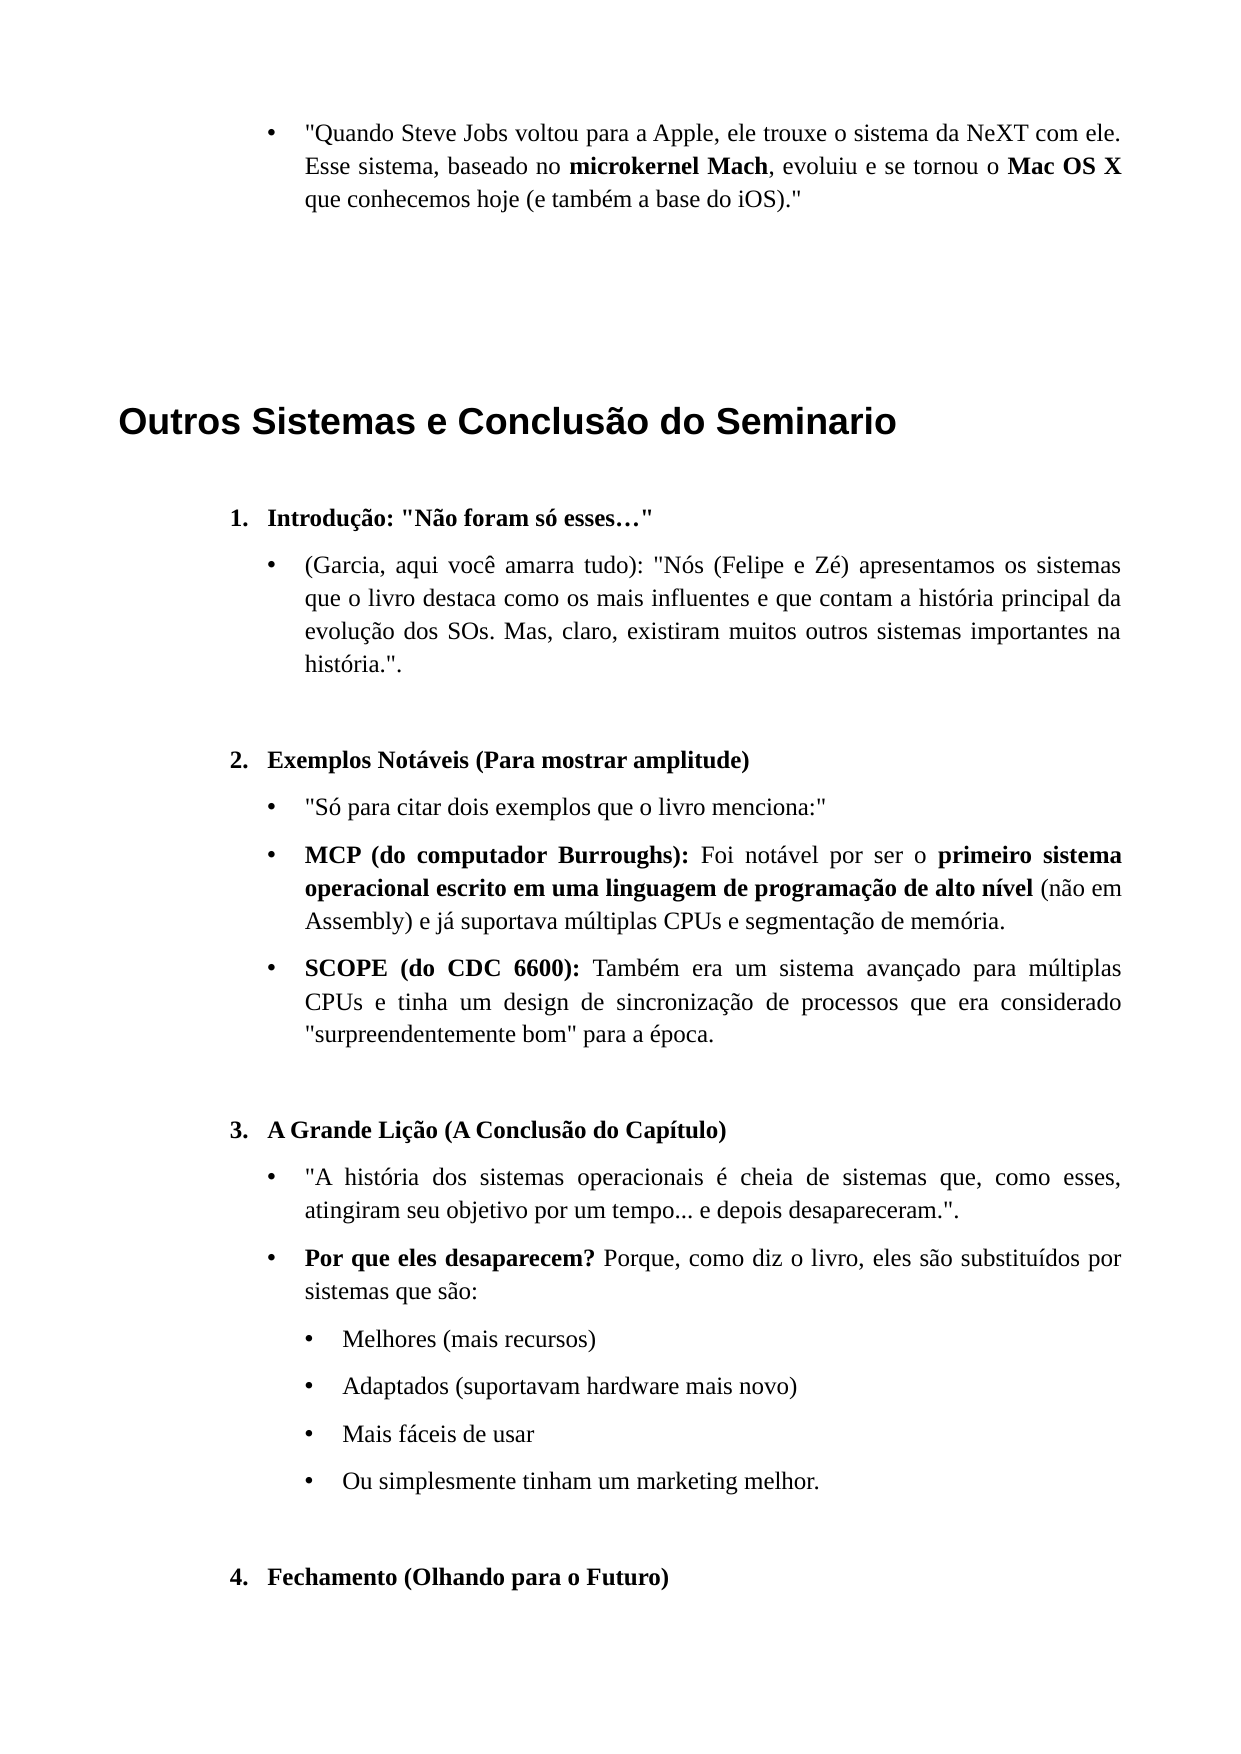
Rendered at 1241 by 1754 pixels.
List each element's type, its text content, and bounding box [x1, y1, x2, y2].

list Fechamento (Olhando para o Futuro) [229, 1562, 1122, 1590]
list MCP (do computador Burroughs): Foi notável por ser o primeiro sistema operacional escrito em uma linguagem de programação de alto nível (não em Assembly) e já suportava múltiplas CPUs e segmentação de memória. [267, 840, 1122, 935]
list A Grande Lição (A Conclusão do Capítulo) [229, 1115, 1122, 1143]
list "Só para citar dois exemplos que o livro menciona:" [267, 792, 1122, 821]
subtitle Outros Sistemas e Conclusão do Seminario [118, 399, 1122, 443]
list Melhores (mais recursos) [304, 1324, 1122, 1352]
list (Garcia, aqui você amarra tudo): "Nós (Felipe e Zé) apresentamos os sistemas que o livro destaca como os mais influentes e que contam a história principal da evolução dos SOs. Mas, claro, existiram muitos outros sistemas importantes na história.". [267, 550, 1122, 678]
list Por que eles desaparecem? Porque, como diz o livro, eles são substituídos por sistemas que são: [267, 1243, 1122, 1305]
list Adaptados (suportavam hardware mais novo) [304, 1371, 1122, 1400]
list Ou simplesmente tinham um marketing melhor. [304, 1466, 1122, 1495]
list Mais fáceis de usar [304, 1419, 1122, 1448]
list "Quando Steve Jobs voltou para a Apple, ele trouxe o sistema da NeXT com ele. Esse sistema, baseado no microkernel Mach, evoluiu e se tornou o Mac OS X que conhecemos hoje (e também a base do iOS)." [267, 118, 1122, 213]
list Exemplos Notáveis (Para mostrar amplitude) [229, 745, 1122, 773]
list SCOPE (do CDC 6600): Também era um sistema avançado para múltiplas CPUs e tinha um design de sincronização de processos que era considerado "surpreendentemente bom" para a época. [267, 953, 1122, 1048]
list "A história dos sistemas operacionais é cheia de sistemas que, como esses, atingiram seu objetivo por um tempo... e depois desapareceram.". [267, 1162, 1122, 1224]
list Introdução: "Não foram só esses…" [229, 503, 1122, 532]
